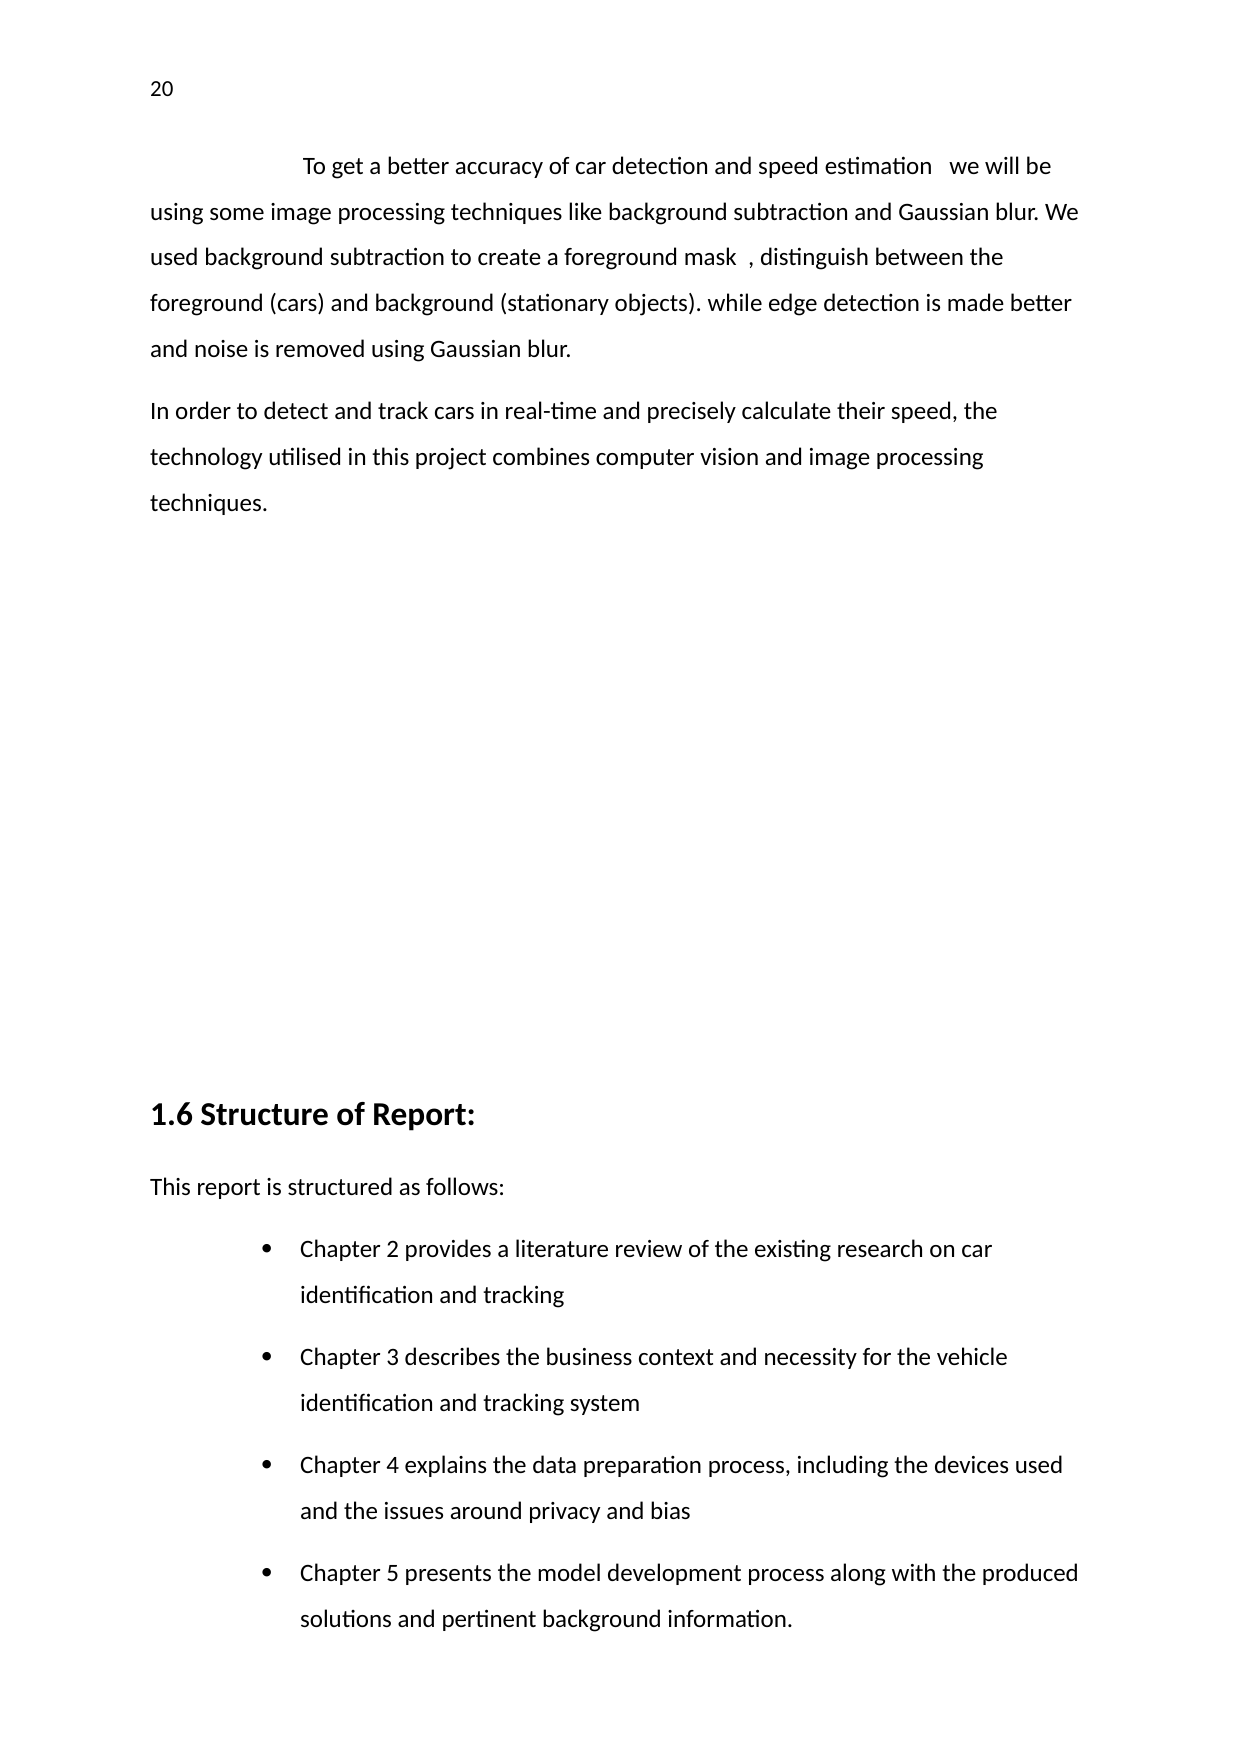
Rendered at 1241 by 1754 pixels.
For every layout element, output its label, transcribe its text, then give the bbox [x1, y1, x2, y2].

text This report is structured as follows: [150, 1171, 1090, 1201]
list Chapter 2 provides a literature review of the existing research on car identification and tracking [262, 1233, 1090, 1309]
text To get a better accuracy of car detection and speed estimation we will be using some image processing techniques like background subtraction and Gaussian blur. We used background subtraction to create a foreground mask , distinguish between the foreground (cars) and background (stationary objects). while edge detection is made better and noise is removed using Gaussian blur. [150, 150, 1090, 363]
list Chapter 3 describes the business context and necessity for the vehicle identification and tracking system [262, 1341, 1090, 1418]
text 1.6 Structure of Report: [150, 1093, 1090, 1134]
list Chapter 4 explains the data preparation process, including the devices used and the issues around privacy and bias [262, 1449, 1090, 1526]
text In order to detect and track cars in real-time and precisely calculate their speed, the technology utilised in this project combines computer vision and image processing techniques. [150, 395, 1090, 517]
list Chapter 5 presents the model development process along with the produced solutions and pertinent background information. [262, 1558, 1090, 1634]
